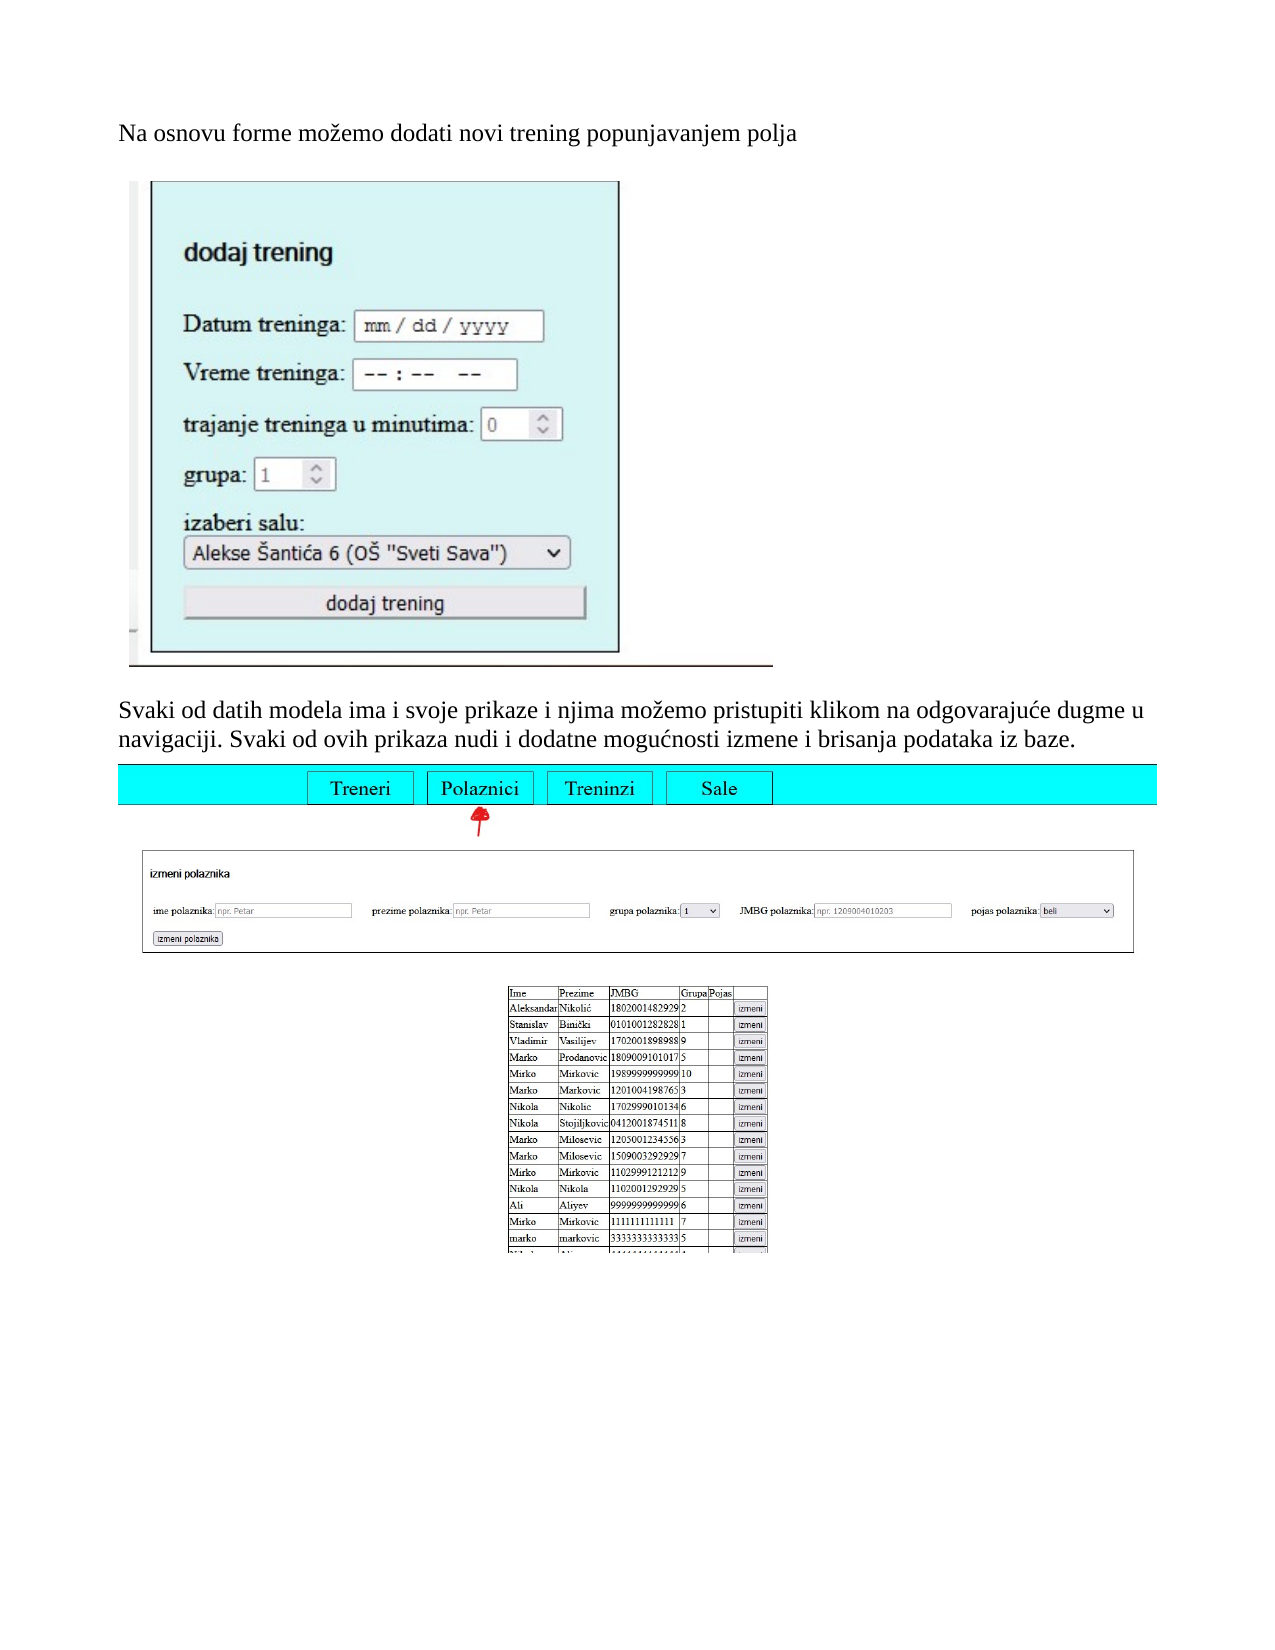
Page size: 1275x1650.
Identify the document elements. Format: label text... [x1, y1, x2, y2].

text Svaki od datih modela ima i svoje prikaze i njima možemo pristupiti klikom na odgovarajuće dugme u navigaciji. Svaki od ovih prikaza nudi i dodatne mogućnosti izmene i brisanja podataka iz baze. [118, 696, 1157, 753]
picture [129, 181, 773, 667]
text Na osnovu forme možemo dodati novi trening popunjavanjem polja [118, 118, 1157, 147]
picture [118, 764, 1157, 1253]
